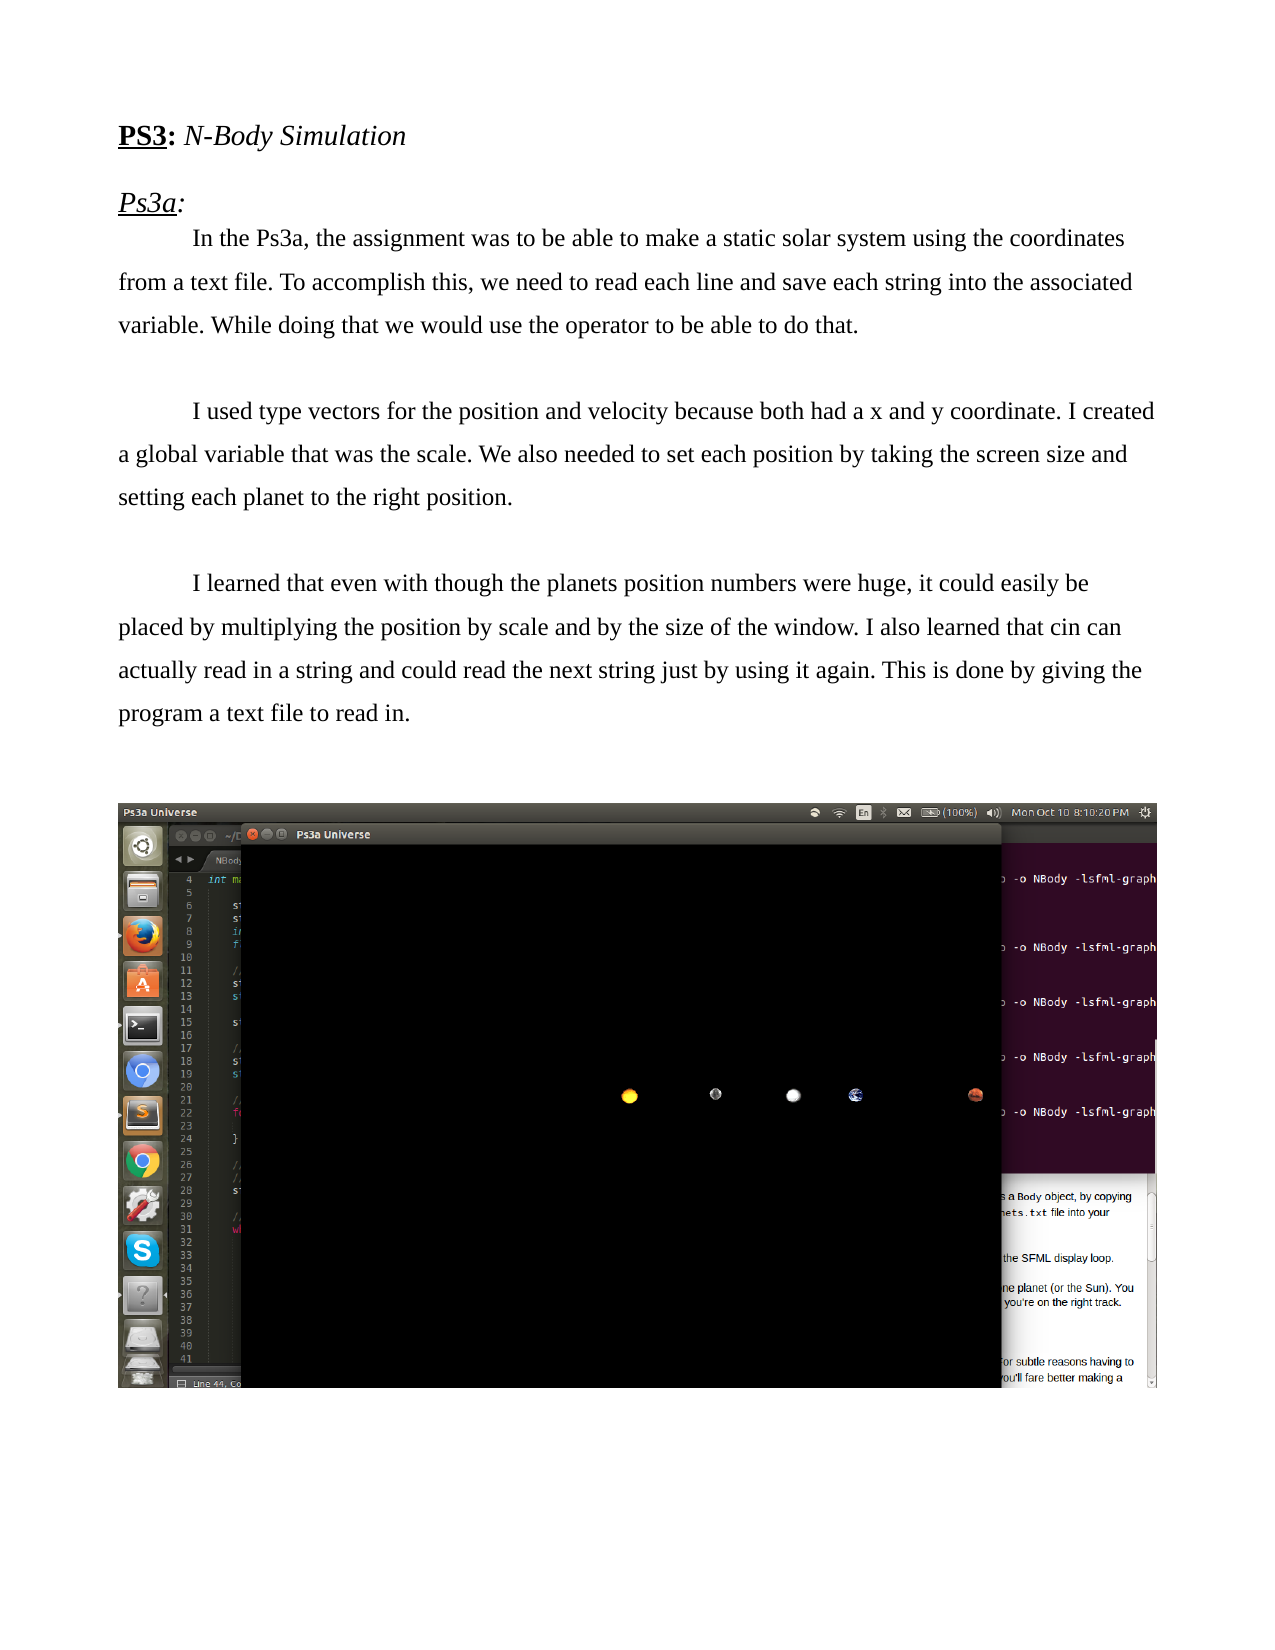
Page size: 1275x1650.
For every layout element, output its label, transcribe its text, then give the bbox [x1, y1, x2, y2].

text PS3: N-Body Simulation [118, 118, 1157, 152]
text In the Ps3a, the assignment was to be able to make a static solar system using the coordinates from a text file. To accomplish this, we need to read each line and save each string into the associated variable. While doing that we would use the operator to be able to do that. [118, 219, 1157, 338]
text I used type vectors for the position and velocity because both had a x and y coordinate. I created a global variable that was the scale. We also needed to set each position by taking the screen size and setting each planet to the right position. [118, 396, 1157, 511]
text Ps3a: [118, 185, 1157, 219]
text I learned that even with though the planets position numbers were huge, it could easily be placed by multiplying the position by scale and by the size of the window. I also learned that cin can actually read in a string and could read the next string just by using it again. This is done by giving the program a text file to read in. [118, 568, 1157, 727]
picture [118, 803, 1157, 1388]
